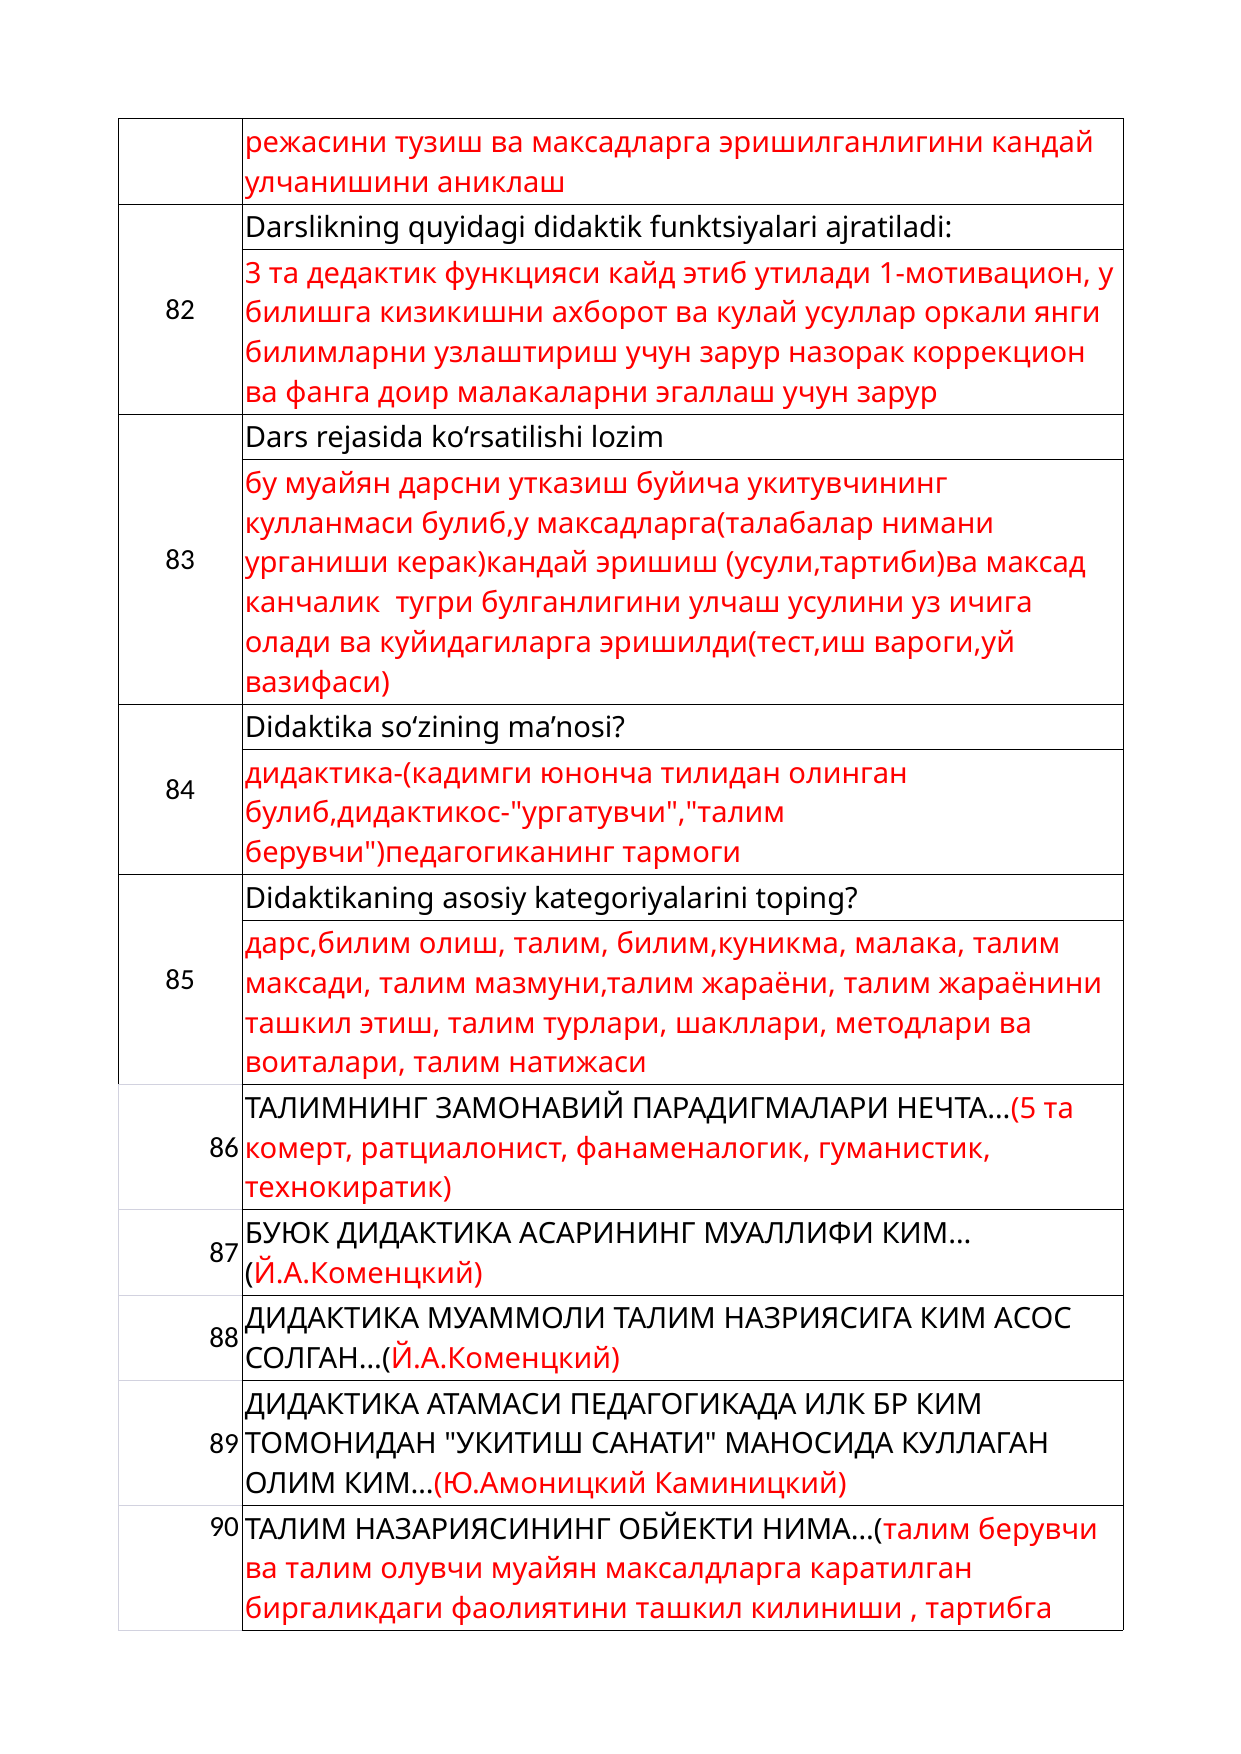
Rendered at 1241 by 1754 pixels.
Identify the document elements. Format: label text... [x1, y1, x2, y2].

table_cell 85 [119, 875, 242, 1084]
table_cell ДИДАКТИКА АТАМАСИ ПЕДАГОГИКАДА ИЛК БР КИМ ТОМОНИДАН "УКИТИШ САНАТИ" МАНОСИДА КУЛЛАГАН ОЛИМ КИМ…(Ю.Амоницкий Каминицкий) [243, 1381, 1123, 1505]
table_cell Didaktikaning asosiy kategoriyalarini toping? [243, 875, 1123, 920]
table_cell бу муайян дарсни утказиш буйича укитувчининг кулланмаси булиб,у максадларга(талабалар нимани урганиши керак)кандай эришиш (усули,тартиби)ва максад канчалик тугри булганлигини улчаш усулини уз ичига олади ва куйидагиларга эришилди(тест,иш вароги,уй вазифаси) [243, 460, 1123, 703]
table_cell 89 [119, 1381, 242, 1505]
table_cell БУЮК ДИДАКТИКА АСАРИНИНГ МУАЛЛИФИ КИМ…(Й.А.Коменцкий) [243, 1210, 1123, 1295]
table_cell 88 [119, 1296, 242, 1380]
table_cell ТАЛИМ НАЗАРИЯСИНИНГ ОБЙЕКТИ НИМА…(талим берувчи ва талим олувчи муайян максалдларга каратилган биргаликдаги фаолиятини ташкил килиниши , тартибга [243, 1506, 1123, 1630]
table_cell дарс,билим олиш, талим, билим,куникма, малака, талим максади, талим мазмуни,талим жараёни, талим жараёнини ташкил этиш, талим турлари, шакллари, методлари ва воиталари, талим натижаси [243, 921, 1123, 1084]
table_cell дидактика-(кадимги юнонча тилидан олинган булиб,дидактикос-"ургатувчи","талим берувчи")педагогиканинг тармоги [243, 750, 1123, 874]
table_cell 90 [119, 1506, 242, 1630]
table_cell 86 [119, 1085, 242, 1209]
table_cell 84 [119, 705, 242, 874]
table_cell ТАЛИМНИНГ ЗАМОНАВИЙ ПАРАДИГМАЛАРИ НЕЧТА…(5 та комерт, ратциалонист, фанаменалогик, гуманистик, технокиратик) [243, 1085, 1123, 1209]
table_cell Didaktika so‘zining ma’nosi? [243, 705, 1123, 749]
table_cell Dars rejasida ko‘rsatilishi lozim [243, 415, 1123, 459]
table_cell 87 [119, 1210, 242, 1295]
table_cell 83 [119, 415, 242, 703]
table_cell 3 та дедактик функцияси кайд этиб утилади 1-мотивацион, у билишга кизикишни ахборот ва кулай усуллар оркали янги билимларни узлаштириш учун зарур назорак коррекцион ва фанга доир малакаларни эгаллаш учун зарур [243, 250, 1123, 414]
table_cell Darslikning quyidagi didaktik funktsiyalari ajratiladi: [243, 205, 1123, 249]
table_cell режасини тузиш ва максадларга эришилганлигини кандай улчанишини аниклаш [243, 119, 1123, 203]
table_cell ДИДАКТИКА МУАММОЛИ ТАЛИМ НАЗРИЯСИГА КИМ АСОС СОЛГАН…(Й.А.Коменцкий) [243, 1296, 1123, 1380]
table_cell 82 [119, 205, 242, 414]
